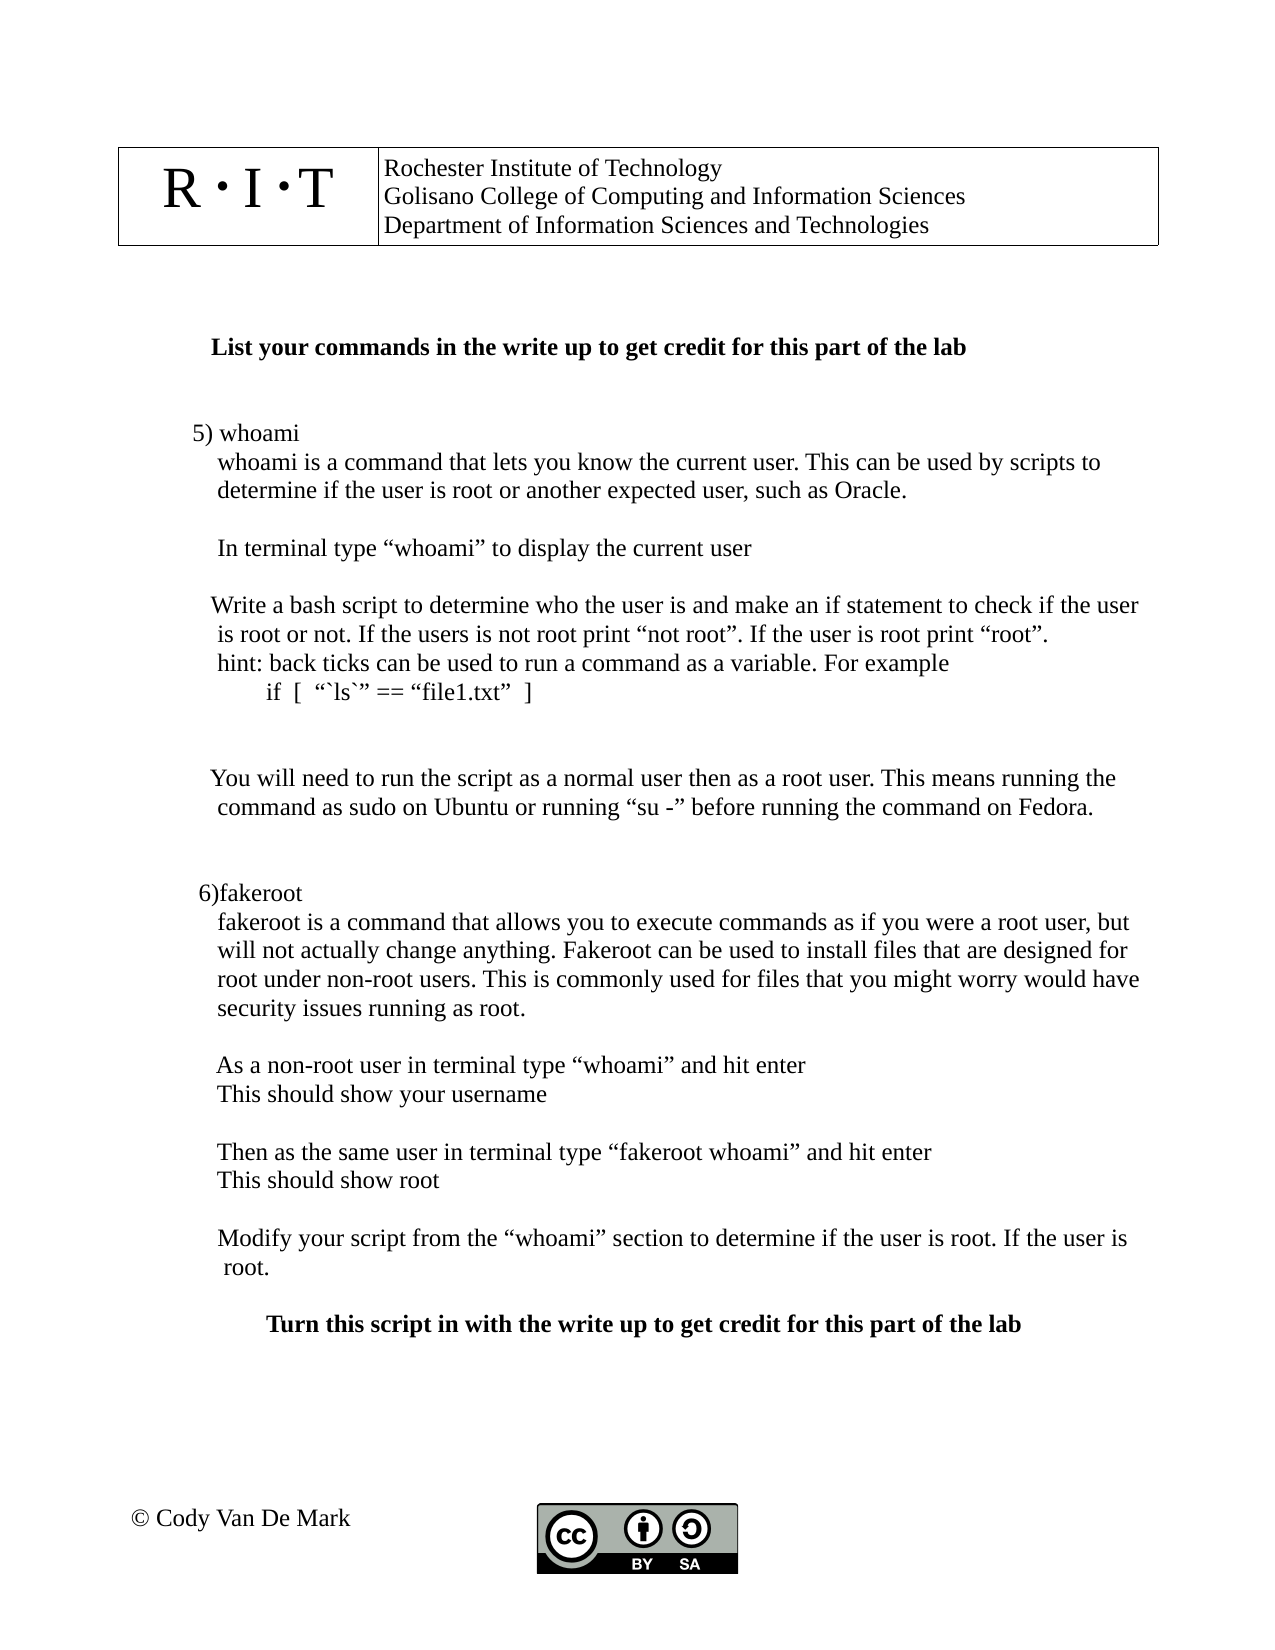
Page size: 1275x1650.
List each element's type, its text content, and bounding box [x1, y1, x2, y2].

picture [536, 1503, 739, 1574]
text List your commands in the write up to get credit for this part of the lab 5) whoami whoami is a command that lets you know the current user. This can be used by scripts to determine if the user is root or another expected user, such as Oracle. In terminal type “whoami” to display the current user Write a bash script to determine who the user is and make an if statement to check if the user is root or not. If the users is not root print “not root”. If the user is root print “root”. hint: back ticks can be used to run a command as a variable. For example if [ “`ls`” == “file1.txt” ] You will need to run the script as a normal user then as a root user. This means running the command as sudo on Ubuntu or running “su -” before running the command on Fedora. 6)fakeroot fakeroot is a command that allows you to execute commands as if you were a root user, but will not actually change anything. Fakeroot can be used to install files that are designed for root under non-root users. This is commonly used for files that you might worry would have security issues running as root. As a non-root user in terminal type “whoami” and hit enter This should show your username Then as the same user in terminal type “fakeroot whoami” and hit enter This should show root Modify your script from the “whoami” section to determine if the user is root. If the user is root. Turn this script in with the write up to get credit for this part of the lab [118, 303, 1157, 1396]
